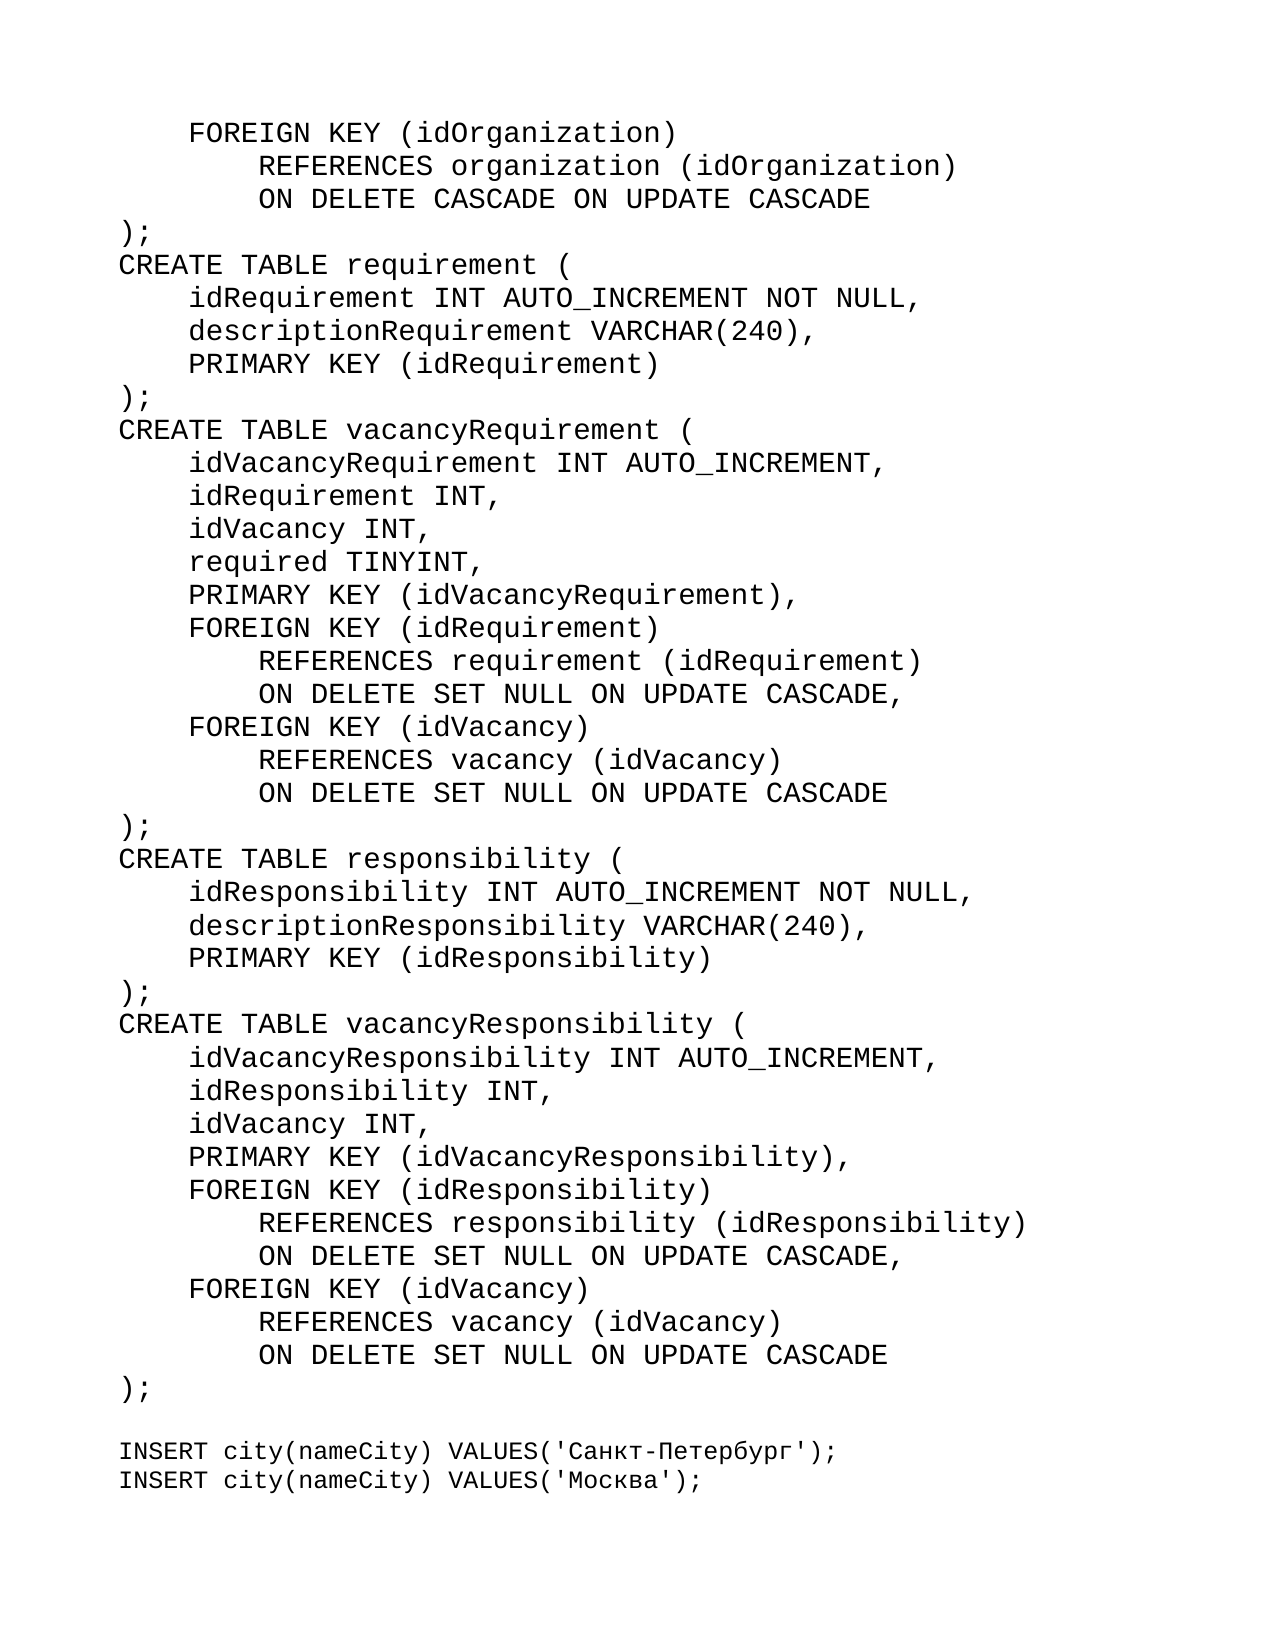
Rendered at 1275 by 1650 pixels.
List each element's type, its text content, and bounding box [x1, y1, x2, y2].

text INSERT city(nameCity) VALUES('Санкт-Петербург'); INSERT city(nameCity) VALUES('Москва'); [118, 1439, 1157, 1524]
text FOREIGN KEY (idOrganization) REFERENCES organization (idOrganization) ON DELETE CASCADE ON UPDATE CASCADE ); CREATE TABLE requirement ( idRequirement INT AUTO_INCREMENT NOT NULL, descriptionRequirement VARCHAR(240), PRIMARY KEY (idRequirement) ); CREATE TABLE vacancyRequirement ( idVacancyRequirement INT AUTO_INCREMENT, idRequirement INT, idVacancy INT, required TINYINT, PRIMARY KEY (idVacancyRequirement), FOREIGN KEY (idRequirement) REFERENCES requirement (idRequirement) ON DELETE SET NULL ON UPDATE CASCADE, FOREIGN KEY (idVacancy) REFERENCES vacancy (idVacancy) ON DELETE SET NULL ON UPDATE CASCADE ); CREATE TABLE responsibility ( idResponsibility INT AUTO_INCREMENT NOT NULL, descriptionResponsibility VARCHAR(240), PRIMARY KEY (idResponsibility) ); CREATE TABLE vacancyResponsibility ( idVacancyResponsibility INT AUTO_INCREMENT, idResponsibility INT, idVacancy INT, PRIMARY KEY (idVacancyResponsibility), FOREIGN KEY (idResponsibility) REFERENCES responsibility (idResponsibility) ON DELETE SET NULL ON UPDATE CASCADE, FOREIGN KEY (idVacancy) REFERENCES vacancy (idVacancy) ON DELETE SET NULL ON UPDATE CASCADE ); [118, 118, 1157, 1406]
